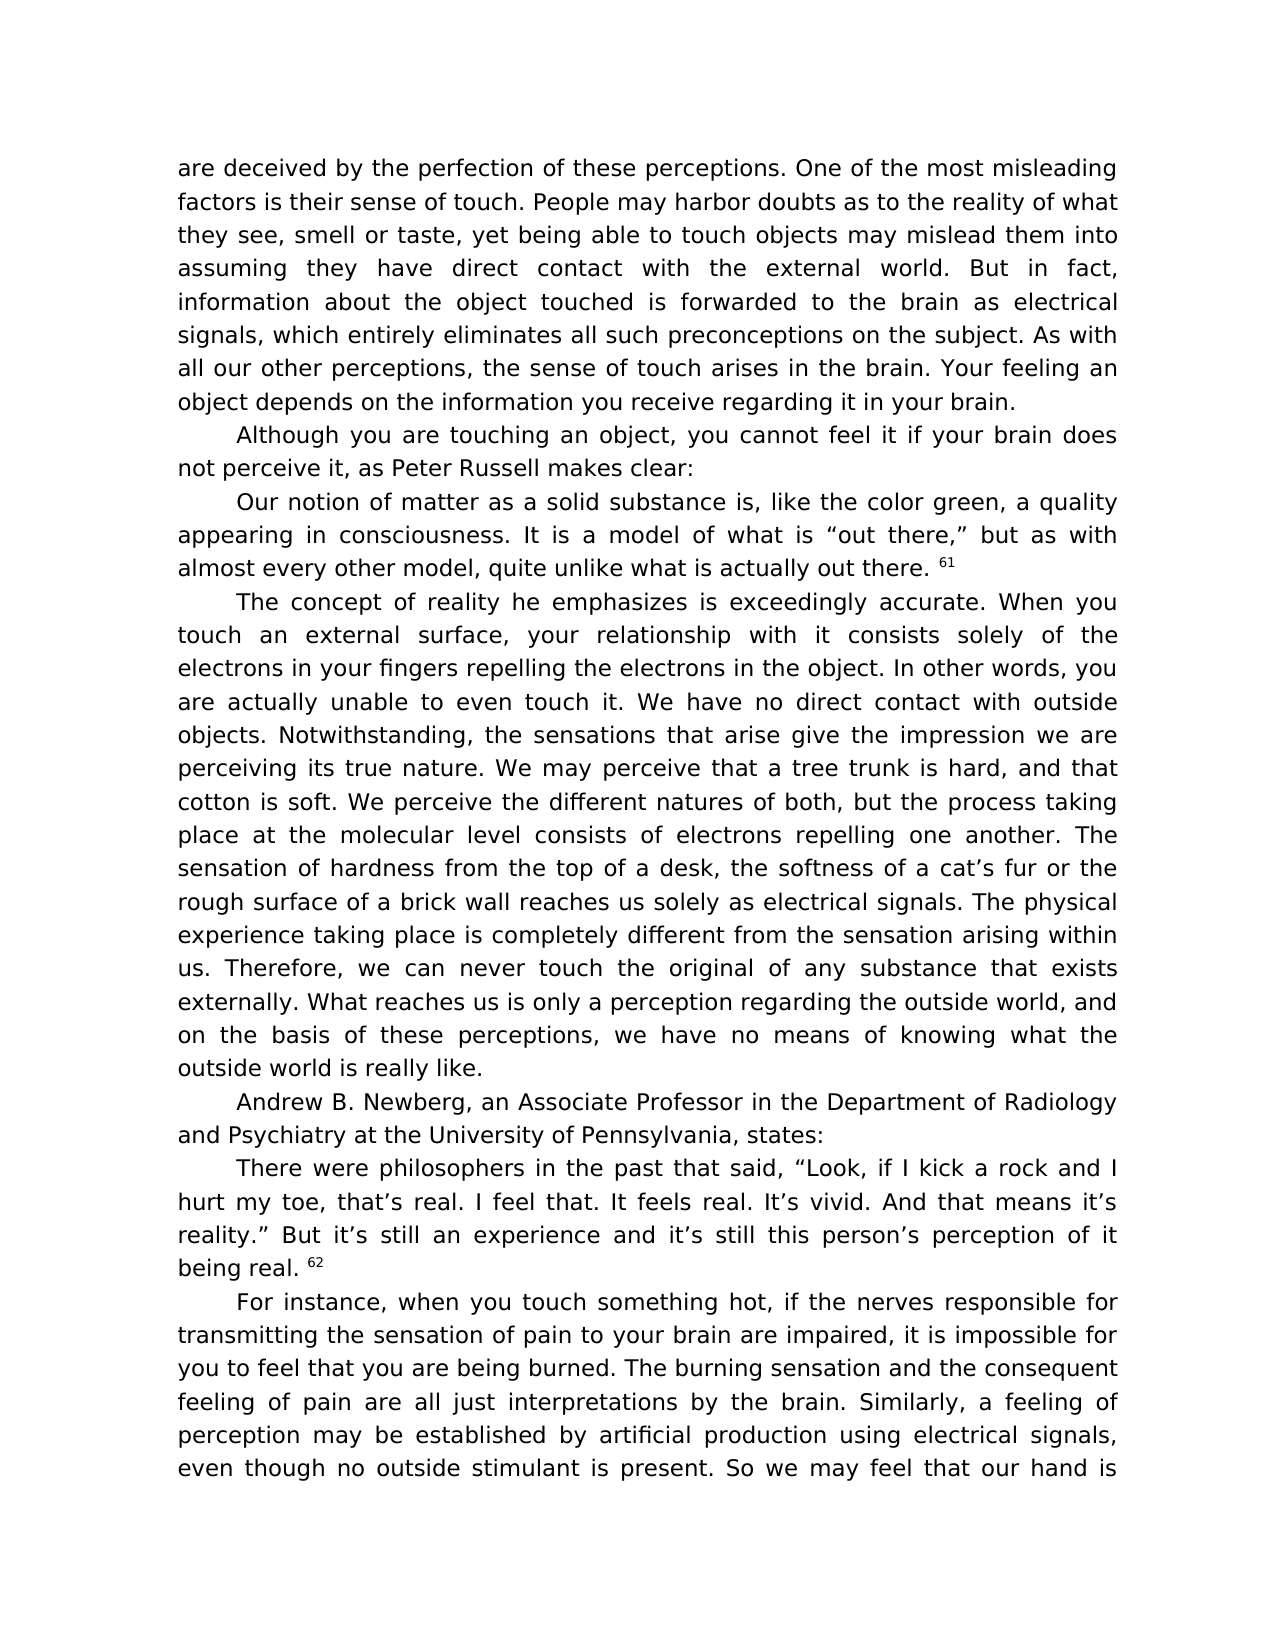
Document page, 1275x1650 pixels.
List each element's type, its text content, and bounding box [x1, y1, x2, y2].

text The concept of reality he emphasizes is exceedingly accurate. When you touch an external surface, your relationship with it consists solely of the electrons in your fingers repelling the electrons in the object. In other words, you are actually unable to even touch it. We have no direct contact with outside objects. Notwithstanding, the sensations that arise give the impression we are perceiving its true nature. We may perceive that a tree trunk is hard, and that cotton is soft. We perceive the different natures of both, but the process taking place at the molecular level consists of electrons repelling one another. The sensation of hardness from the top of a desk, the softness of a cat’s fur or the rough surface of a brick wall reaches us solely as electrical signals. The physical experience taking place is completely different from the sensation arising within us. Therefore, we can never touch the original of any substance that exists externally. What reaches us is only a perception regarding the outside world, and on the basis of these perceptions, we have no means of knowing what the outside world is really like. [177, 583, 1119, 1083]
text There were philosophers in the past that said, “Look, if I kick a rock and I hurt my toe, that’s real. I feel that. It feels real. It’s vivid. And that means it’s reality.” But it’s still an experience and it’s still this person’s perception of it being real. 62 [177, 1150, 1119, 1283]
text are deceived by the perfection of these perceptions. One of the most misleading factors is their sense of touch. People may harbor doubts as to the reality of what they see, smell or taste, yet being able to touch objects may mislead them into assuming they have direct contact with the external world. But in fact, information about the object touched is forwarded to the brain as electrical signals, which entirely eliminates all such preconceptions on the subject. As with all our other perceptions, the sense of touch arises in the brain. Your feeling an object depends on the information you receive regarding it in your brain. [177, 150, 1119, 417]
text Andrew B. Newberg, an Associate Professor in the Department of Radiology and Psychiatry at the University of Pennsylvania, states: [177, 1083, 1119, 1150]
text For instance, when you touch something hot, if the nerves responsible for transmitting the sensation of pain to your brain are impaired, it is impossible for you to feel that you are being burned. The burning sensation and the consequent feeling of pain are all just interpretations by the brain. Similarly, a feeling of perception may be established by artificial production using electrical signals, even though no outside stimulant is present. So we may feel that our hand is [177, 1283, 1119, 1483]
text Our notion of matter as a solid substance is, like the color green, a quality appearing in consciousness. It is a model of what is “out there,” but as with almost every other model, quite unlike what is actually out there. 61 [177, 483, 1119, 583]
text Although you are touching an object, you cannot feel it if your brain does not perceive it, as Peter Russell makes clear: [177, 417, 1119, 483]
